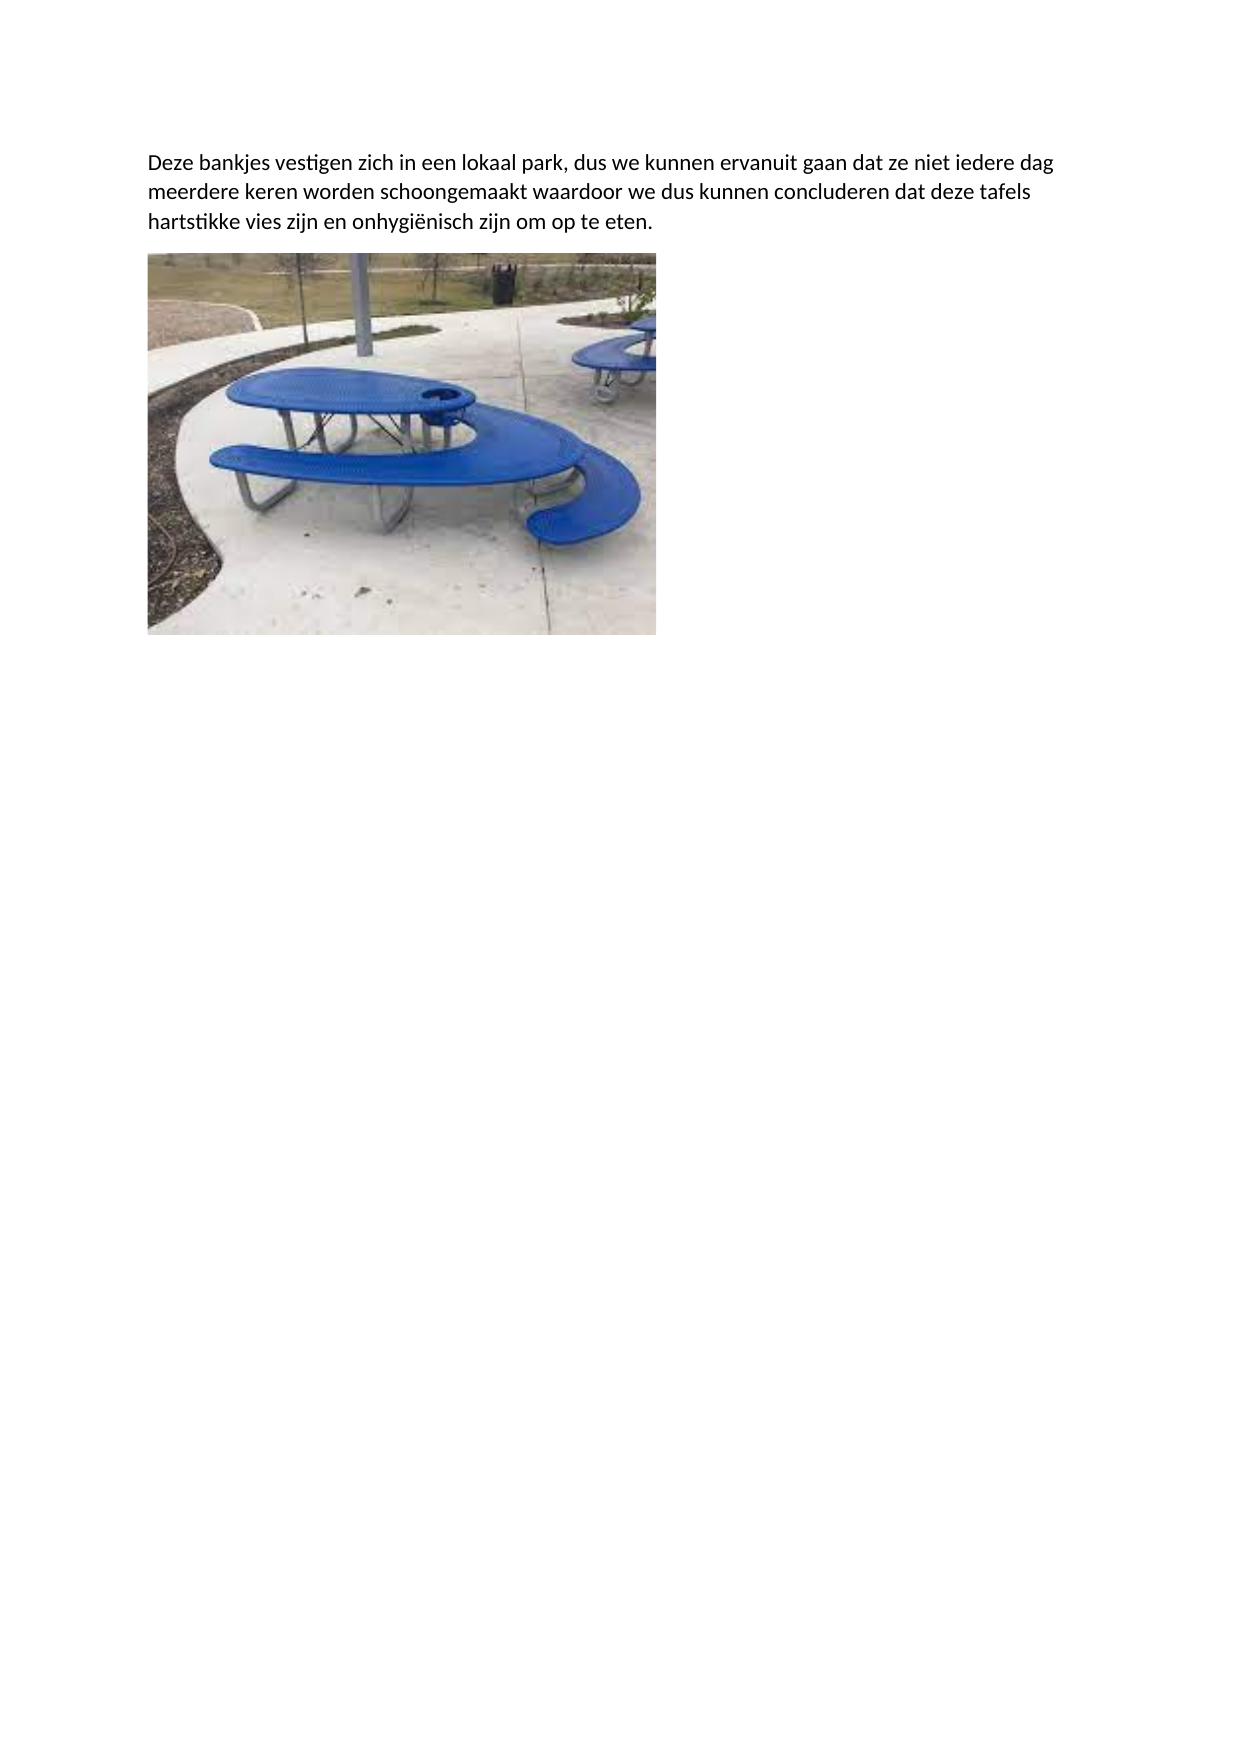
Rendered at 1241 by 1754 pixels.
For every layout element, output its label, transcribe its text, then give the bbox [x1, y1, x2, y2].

text Deze bankjes vestigen zich in een lokaal park, dus we kunnen ervanuit gaan dat ze niet iedere dag meerdere keren worden schoongemaakt waardoor we dus kunnen concluderen dat deze tafels hartstikke vies zijn en onhygiënisch zijn om op te eten. [148, 148, 1093, 235]
